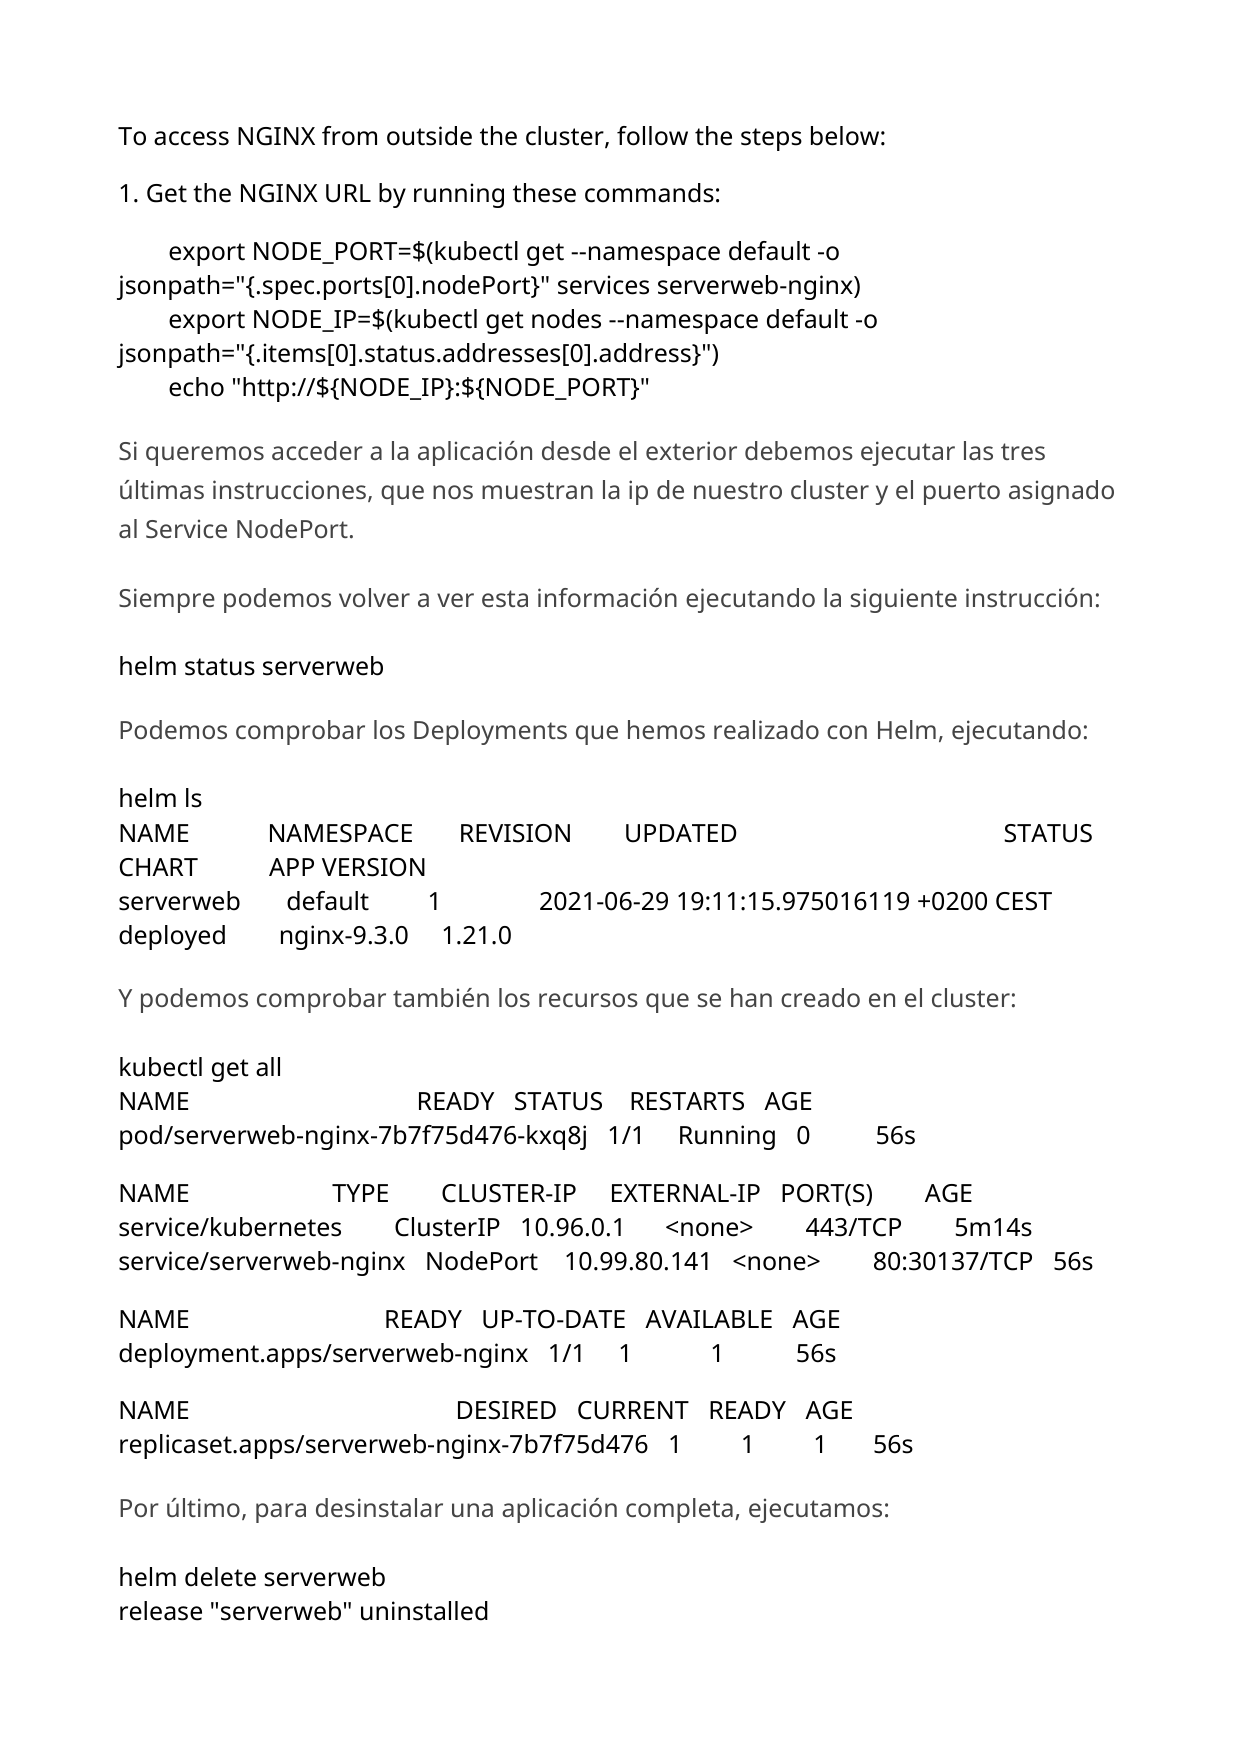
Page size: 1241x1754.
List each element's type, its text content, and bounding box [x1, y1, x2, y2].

text NAME DESIRED CURRENT READY AGE [118, 1393, 1122, 1427]
text NAME TYPE CLUSTER-IP EXTERNAL-IP PORT(S) AGE [118, 1175, 1122, 1209]
text helm status serverweb [118, 649, 1122, 683]
text helm ls [118, 781, 1122, 815]
text 1. Get the NGINX URL by running these commands: [118, 176, 1122, 210]
text export NODE_PORT=$(kubectl get --namespace default -o jsonpath="{.spec.ports[0].nodePort}" services serverweb-nginx) [118, 233, 1122, 302]
text Podemos comprobar los Deployments que hemos realizado con Helm, ejecutando: [118, 712, 1122, 747]
text Siempre podemos volver a ver esta información ejecutando la siguiente instrucción: [118, 580, 1122, 614]
text pod/serverweb-nginx-7b7f75d476-kxq8j 1/1 Running 0 56s [118, 1118, 1122, 1152]
text Si queremos acceder a la aplicación desde el exterior debemos ejecutar las tres últimas instrucciones, que nos muestran la ip de nuestro cluster y el puerto asignado al Service NodePort. [118, 433, 1122, 546]
text kubectl get all [118, 1049, 1122, 1084]
text NAME READY UP-TO-DATE AVAILABLE AGE [118, 1301, 1122, 1335]
text Y podemos comprobar también los recursos que se han creado en el cluster: [118, 981, 1122, 1015]
text release "serverweb" uninstalled [118, 1593, 1122, 1627]
text Por último, para desinstalar una aplicación completa, ejecutamos: [118, 1491, 1122, 1525]
text To access NGINX from outside the cluster, follow the steps below: [118, 118, 1122, 152]
text echo "http://${NODE_IP}:${NODE_PORT}" [118, 370, 1122, 404]
text deployment.apps/serverweb-nginx 1/1 1 1 56s [118, 1335, 1122, 1369]
text NAME READY STATUS RESTARTS AGE [118, 1084, 1122, 1118]
text helm delete serverweb [118, 1559, 1122, 1593]
text service/kubernetes ClusterIP 10.96.0.1 <none> 443/TCP 5m14s [118, 1209, 1122, 1243]
text serverweb default 1 2021-06-29 19:11:15.975016119 +0200 CEST deployed nginx-9.3.0 1.21.0 [118, 883, 1122, 951]
text replicaset.apps/serverweb-nginx-7b7f75d476 1 1 1 56s [118, 1427, 1122, 1461]
text export NODE_IP=$(kubectl get nodes --namespace default -o jsonpath="{.items[0].status.addresses[0].address}") [118, 302, 1122, 370]
text NAME NAMESPACE REVISION UPDATED STATUS CHART APP VERSION [118, 815, 1122, 883]
text service/serverweb-nginx NodePort 10.99.80.141 <none> 80:30137/TCP 56s [118, 1243, 1122, 1278]
